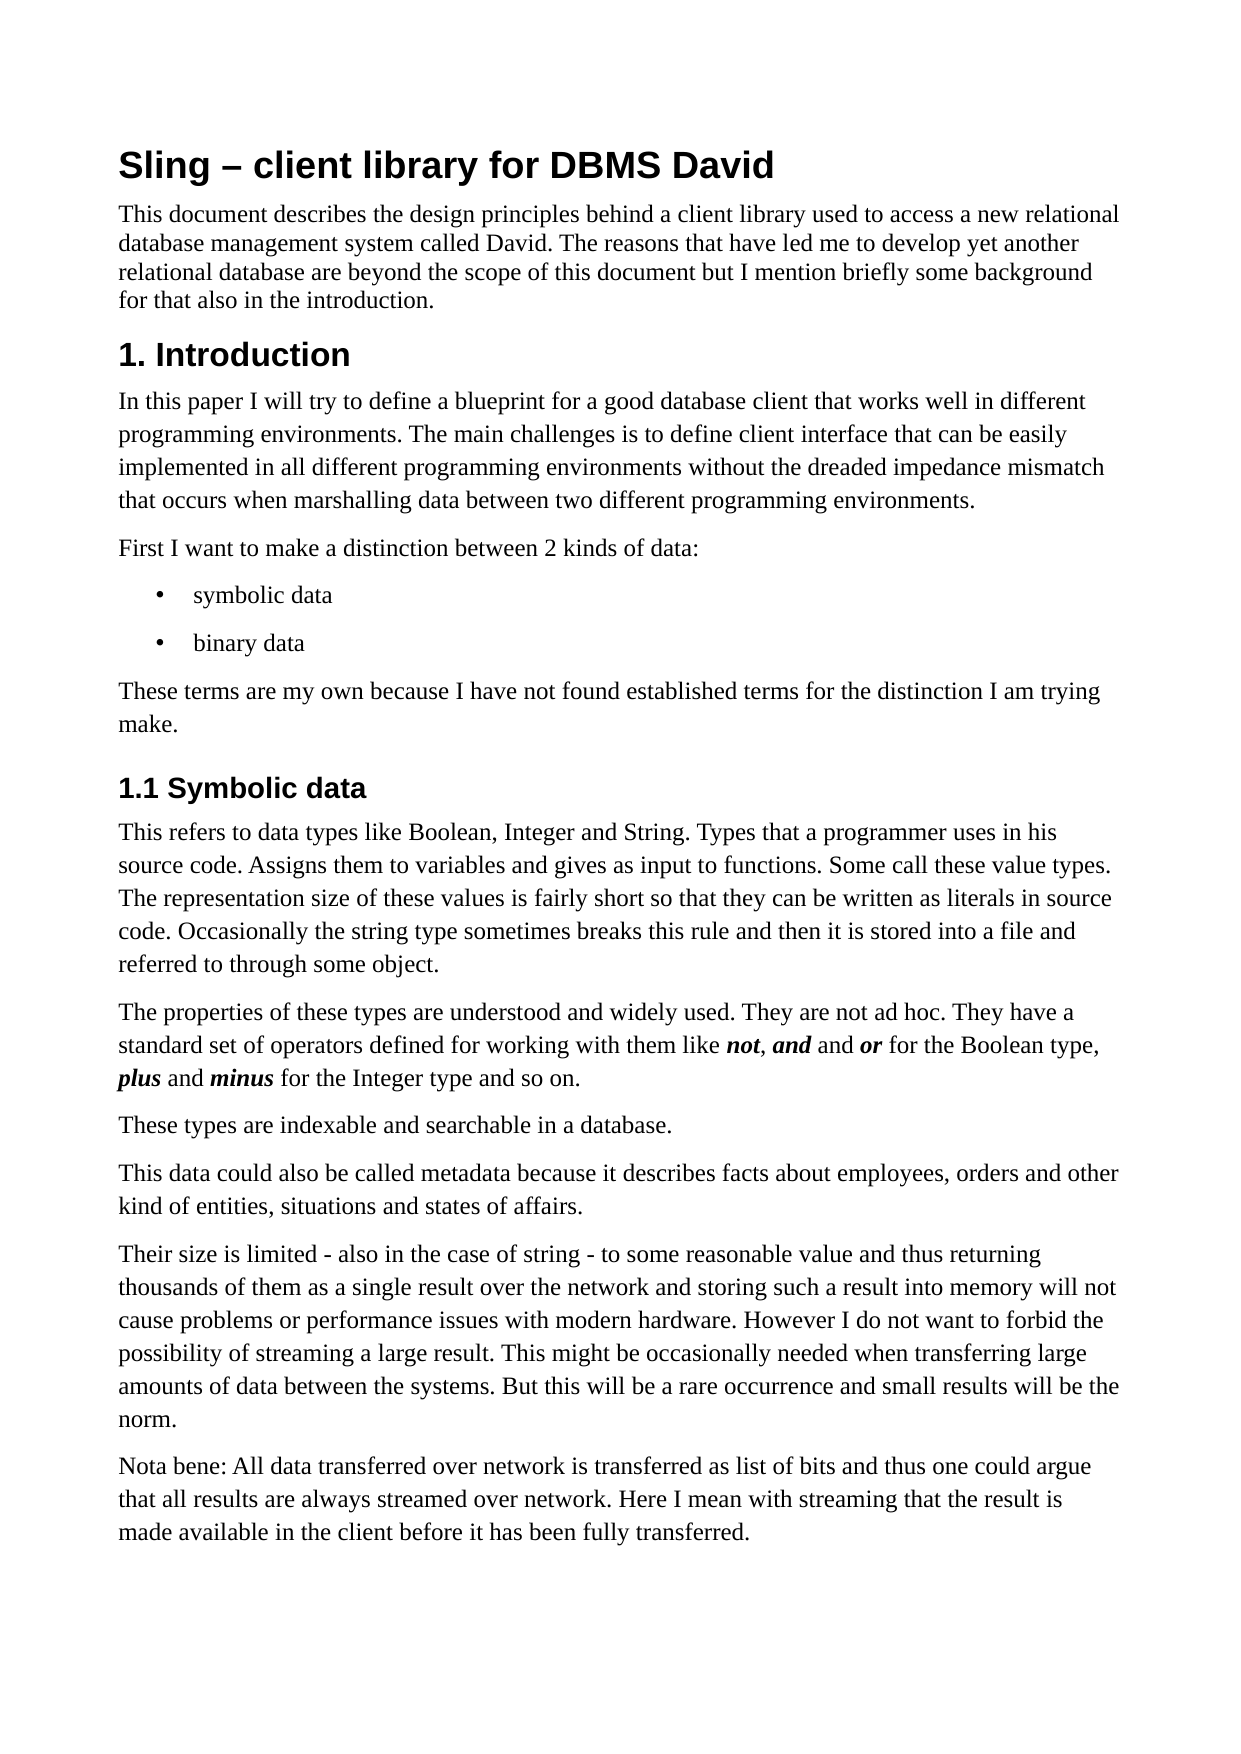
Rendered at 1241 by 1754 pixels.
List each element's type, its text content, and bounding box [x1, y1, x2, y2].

subtitle 1. Introduction [118, 335, 1122, 374]
text The properties of these types are understood and widely used. They are not ad hoc. They have a standard set of operators defined for working with them like not, and and or for the Boolean type, plus and minus for the Integer type and so on. [118, 997, 1122, 1092]
list binary data [156, 628, 1122, 657]
text These terms are my own because I have not found established terms for the distinction I am trying make. [118, 676, 1122, 737]
subtitle Sling – client library for DBMS David [118, 143, 1122, 187]
text These types are indexable and searchable in a database. [118, 1111, 1122, 1139]
text First I want to make a distinction between 2 kinds of data: [118, 533, 1122, 562]
text Nota bene: All data transferred over network is transferred as list of bits and thus one could argue that all results are always streamed over network. Here I mean with streaming that the result is made available in the client before it has been fully transferred. [118, 1451, 1122, 1546]
subtitle 1.1 Symbolic data [118, 771, 1122, 805]
text In this paper I will try to define a blueprint for a good database client that works well in different programming environments. The main challenges is to define client interface that can be easily implemented in all different programming environments without the dreaded impedance mismatch that occurs when marshalling data between two different programming environments. [118, 386, 1122, 514]
text Their size is limited - also in the case of string - to some reasonable value and thus returning thousands of them as a single result over the network and storing such a result into memory will not cause problems or performance issues with modern hardware. However I do not want to forbid the possibility of streaming a large result. This might be occasionally needed when transferring large amounts of data between the systems. But this will be a rare occurrence and small results will be the norm. [118, 1239, 1122, 1433]
text This refers to data types like Boolean, Integer and String. Types that a programmer uses in his source code. Assigns them to variables and gives as input to functions. Some call these value types. The representation size of these values is fairly short so that they can be written as literals in source code. Occasionally the string type sometimes breaks this rule and then it is stored into a file and referred to through some object. [118, 817, 1122, 978]
text This data could also be called metadata because it describes facts about employees, orders and other kind of entities, situations and states of affairs. [118, 1158, 1122, 1220]
text This document describes the design principles behind a client library used to access a new relational database management system called David. The reasons that have led me to develop yet another relational database are beyond the scope of this document but I mention briefly some background for that also in the introduction. [118, 199, 1122, 314]
list symbolic data [156, 581, 1122, 609]
